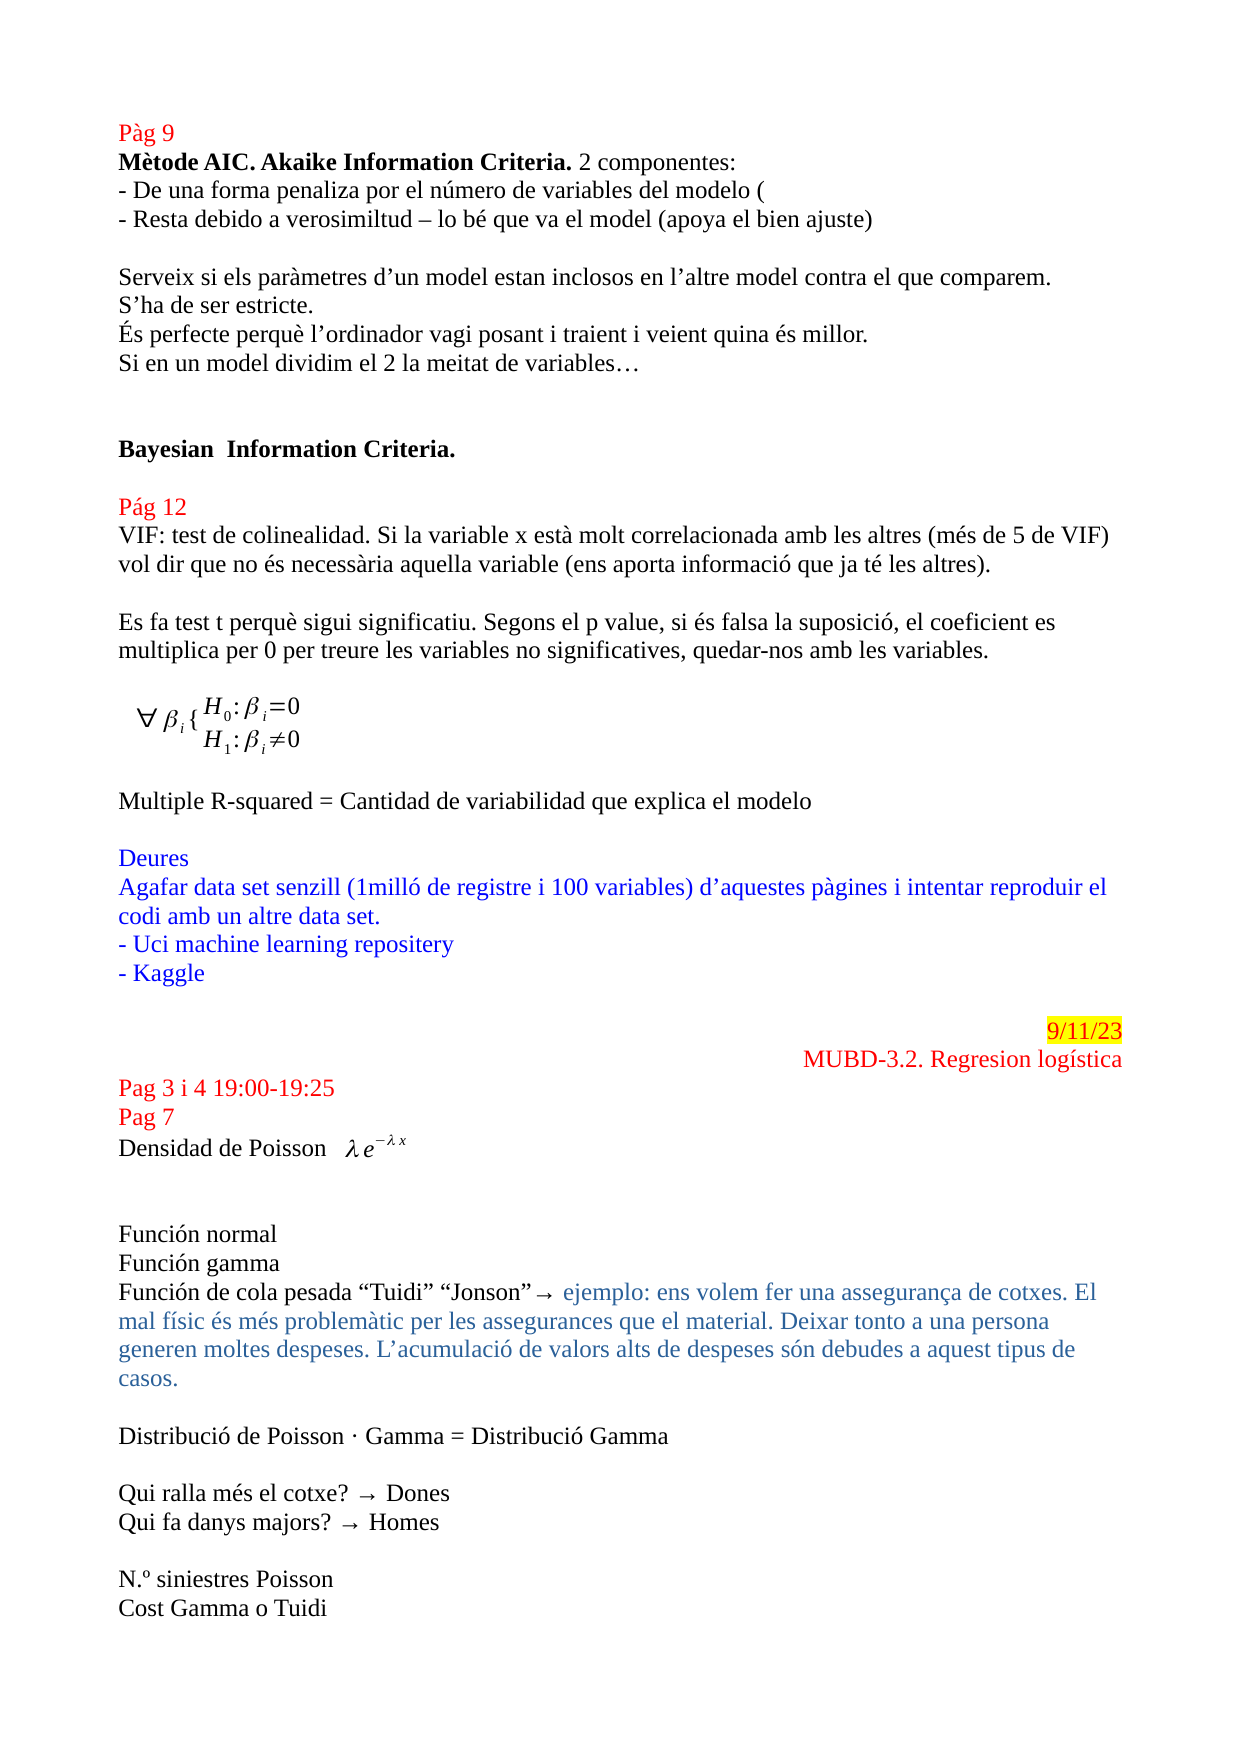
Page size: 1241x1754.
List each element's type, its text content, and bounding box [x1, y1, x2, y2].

text Agafar data set senzill (1milló de registre i 100 variables) d’aquestes pàgines i intentar reproduir el codi amb un altre data set. [118, 872, 1122, 929]
text S’ha de ser estricte. [118, 291, 1122, 319]
text MUBD-3.2. Regresion logística [118, 1044, 1122, 1073]
text Función normal [118, 1219, 1122, 1248]
text Bayesian Information Criteria. [118, 434, 1122, 463]
text Distribució de Poisson · Gamma = Distribució Gamma [118, 1421, 1122, 1449]
text Pàg 9 [118, 118, 1122, 147]
text Pag 3 i 4 19:00-19:25 [118, 1073, 1122, 1102]
text VIF: test de colinealidad. Si la variable x està molt correlacionada amb les altres (més de 5 de VIF) vol dir que no és necessària aquella variable (ens aporta informació que ja té les altres). [118, 521, 1122, 578]
text Qui ralla més el cotxe? → Dones [118, 1478, 1122, 1507]
text Densidad de Poisson [118, 1131, 1122, 1162]
text - De una forma penaliza por el número de variables del modelo ( [118, 176, 1122, 204]
text Función de cola pesada “Tuidi” “Jonson”→ ejemplo: ens volem fer una assegurança de cotxes. El mal físic és més problemàtic per les assegurances que el material. Deixar tonto a una persona generen moltes despeses. L’acumulació de valors alts de despeses són debudes a aquest tipus de casos. [118, 1277, 1122, 1392]
text Qui fa danys majors? → Homes [118, 1507, 1122, 1536]
text Serveix si els paràmetres d’un model estan inclosos en l’altre model contra el que comparem. [118, 262, 1122, 291]
text - Uci machine learning repositery [118, 929, 1122, 958]
text - Resta debido a verosimiltud – lo bé que va el model (apoya el bien ajuste) [118, 204, 1122, 233]
text - Kaggle [118, 958, 1122, 987]
text Pag 7 [118, 1102, 1122, 1131]
text Cost Gamma o Tuidi [118, 1593, 1122, 1622]
text 9/11/23 [118, 1016, 1122, 1044]
text Si en un model dividim el 2 la meitat de variables… [118, 348, 1122, 377]
text És perfecte perquè l’ordinador vagi posant i traient i veient quina és millor. [118, 319, 1122, 348]
text Multiple R-squared = Cantidad de variabilidad que explica el modelo [118, 786, 1122, 814]
text Es fa test t perquè sigui significatiu. Segons el p value, si és falsa la suposició, el coeficient es multiplica per 0 per treure les variables no significatives, quedar-nos amb les variables. [118, 607, 1122, 664]
text Pág 12 [118, 492, 1122, 521]
text Función gamma [118, 1248, 1122, 1277]
text Mètode AIC. Akaike Information Criteria. 2 componentes: [118, 147, 1122, 176]
text Deures [118, 843, 1122, 872]
text N.º siniestres Poisson [118, 1564, 1122, 1593]
